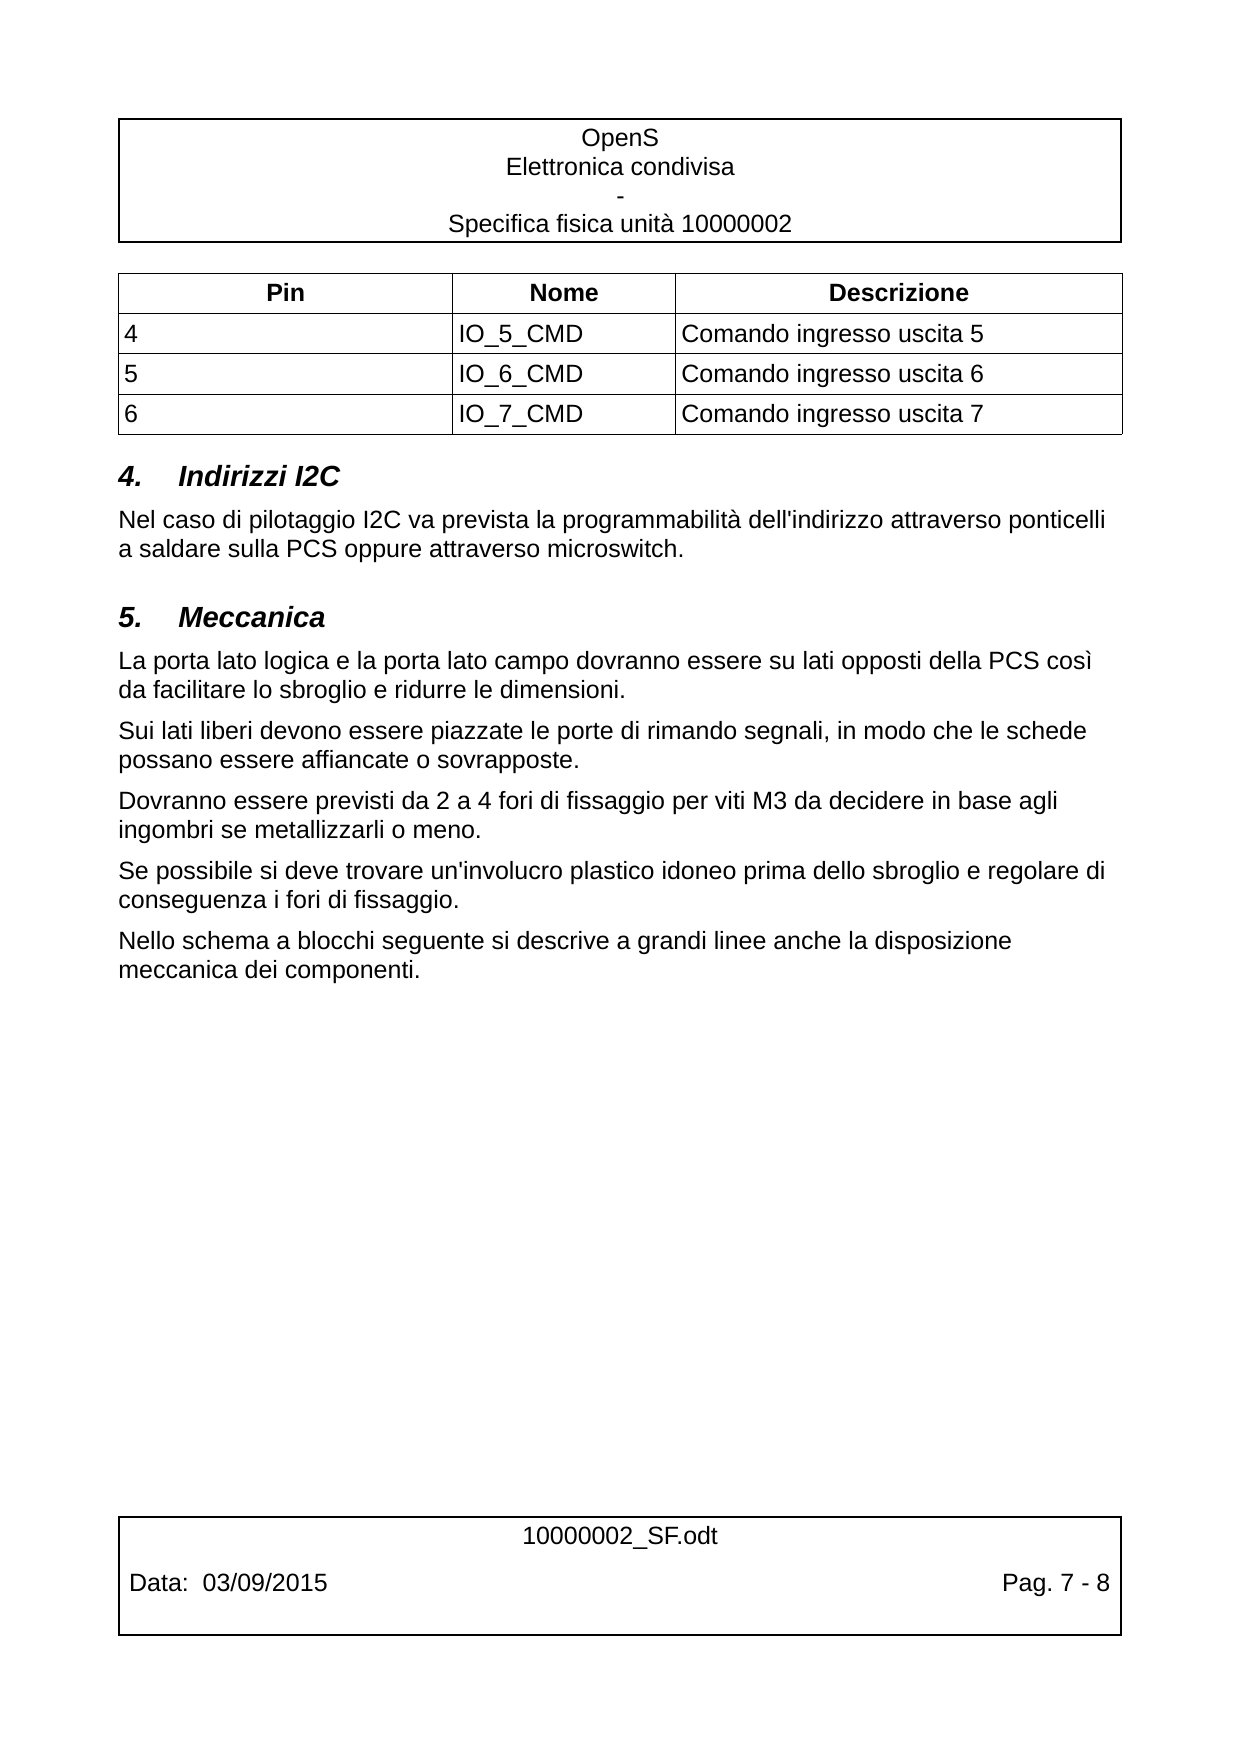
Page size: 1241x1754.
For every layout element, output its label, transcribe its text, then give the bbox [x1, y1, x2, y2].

subtitle Meccanica [118, 600, 1122, 633]
text Se possibile si deve trovare un'involucro plastico idoneo prima dello sbroglio e regolare di conseguenza i fori di fissaggio. [118, 856, 1122, 913]
table_header Nome [453, 274, 675, 313]
table_cell IO_5_CMD [453, 314, 675, 353]
table_cell IO_7_CMD [453, 395, 675, 434]
text La porta lato logica e la porta lato campo dovranno essere su lati opposti della PCS così da facilitare lo sbroglio e ridurre le dimensioni. [118, 646, 1122, 703]
table_cell 5 [119, 354, 452, 393]
table_cell 6 [119, 395, 452, 434]
table_cell 4 [119, 314, 452, 353]
table_header Pin [119, 274, 452, 313]
table_cell Comando ingresso uscita 6 [676, 354, 1122, 393]
table_header Descrizione [676, 274, 1122, 313]
text Dovranno essere previsti da 2 a 4 fori di fissaggio per viti M3 da decidere in base agli ingombri se metallizzarli o meno. [118, 786, 1122, 843]
text Sui lati liberi devono essere piazzate le porte di rimando segnali, in modo che le schede possano essere affiancate o sovrapposte. [118, 716, 1122, 773]
subtitle Indirizzi I2C [118, 459, 1122, 492]
text Nello schema a blocchi seguente si descrive a grandi linee anche la disposizione meccanica dei componenti. [118, 926, 1121, 983]
text Nel caso di pilotaggio I2C va prevista la programmabilità dell'indirizzo attraverso ponticelli a saldare sulla PCS oppure attraverso microswitch. [118, 505, 1122, 562]
table_cell Comando ingresso uscita 7 [676, 395, 1122, 434]
table_cell IO_6_CMD [453, 354, 675, 393]
table_cell Comando ingresso uscita 5 [676, 314, 1122, 353]
